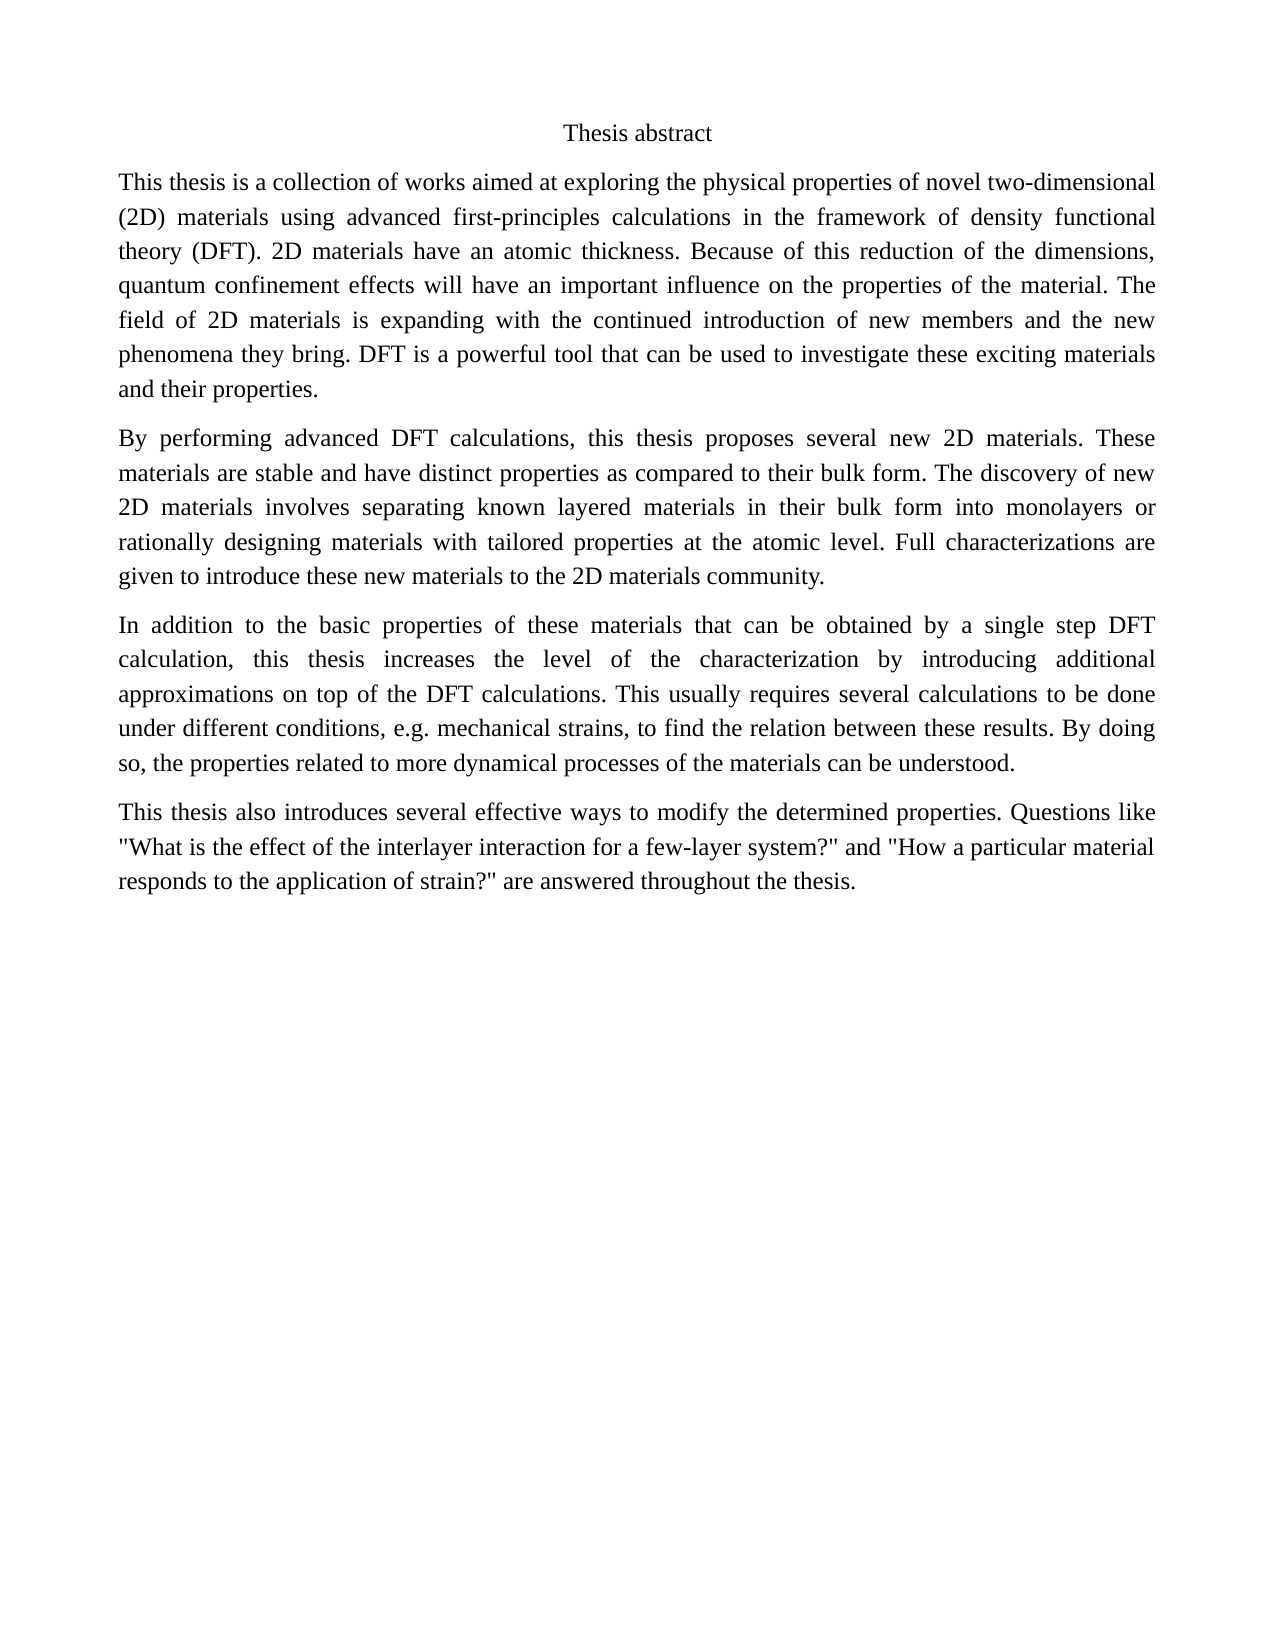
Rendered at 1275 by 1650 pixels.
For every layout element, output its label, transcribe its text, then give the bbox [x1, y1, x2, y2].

text This thesis also introduces several effective ways to modify the determined properties. Questions like "What is the effect of the interlayer interaction for a few-layer system?" and "How a particular material responds to the application of strain?" are answered throughout the thesis. [118, 797, 1157, 895]
text In addition to the basic properties of these materials that can be obtained by a single step DFT calculation, this thesis increases the level of the characterization by introducing additional approximations on top of the DFT calculations. This usually requires several calculations to be done under different conditions, e.g. mechanical strains, to find the relation between these results. By doing so, the properties related to more dynamical processes of the materials can be understood. [118, 610, 1157, 777]
text Thesis abstract [118, 118, 1157, 147]
text By performing advanced DFT calculations, this thesis proposes several new 2D materials. These materials are stable and have distinct properties as compared to their bulk form. The discovery of new 2D materials involves separating known layered materials in their bulk form into monolayers or rationally designing materials with tailored properties at the atomic level. Full characterizations are given to introduce these new materials to the 2D materials community. [118, 423, 1157, 590]
text This thesis is a collection of works aimed at exploring the physical properties of novel two-dimensional (2D) materials using advanced first-principles calculations in the framework of density functional theory (DFT). 2D materials have an atomic thickness. Because of this reduction of the dimensions, quantum confinement effects will have an important influence on the properties of the material. The field of 2D materials is expanding with the continued introduction of new members and the new phenomena they bring. DFT is a powerful tool that can be used to investigate these exciting materials and their properties. [118, 167, 1157, 403]
